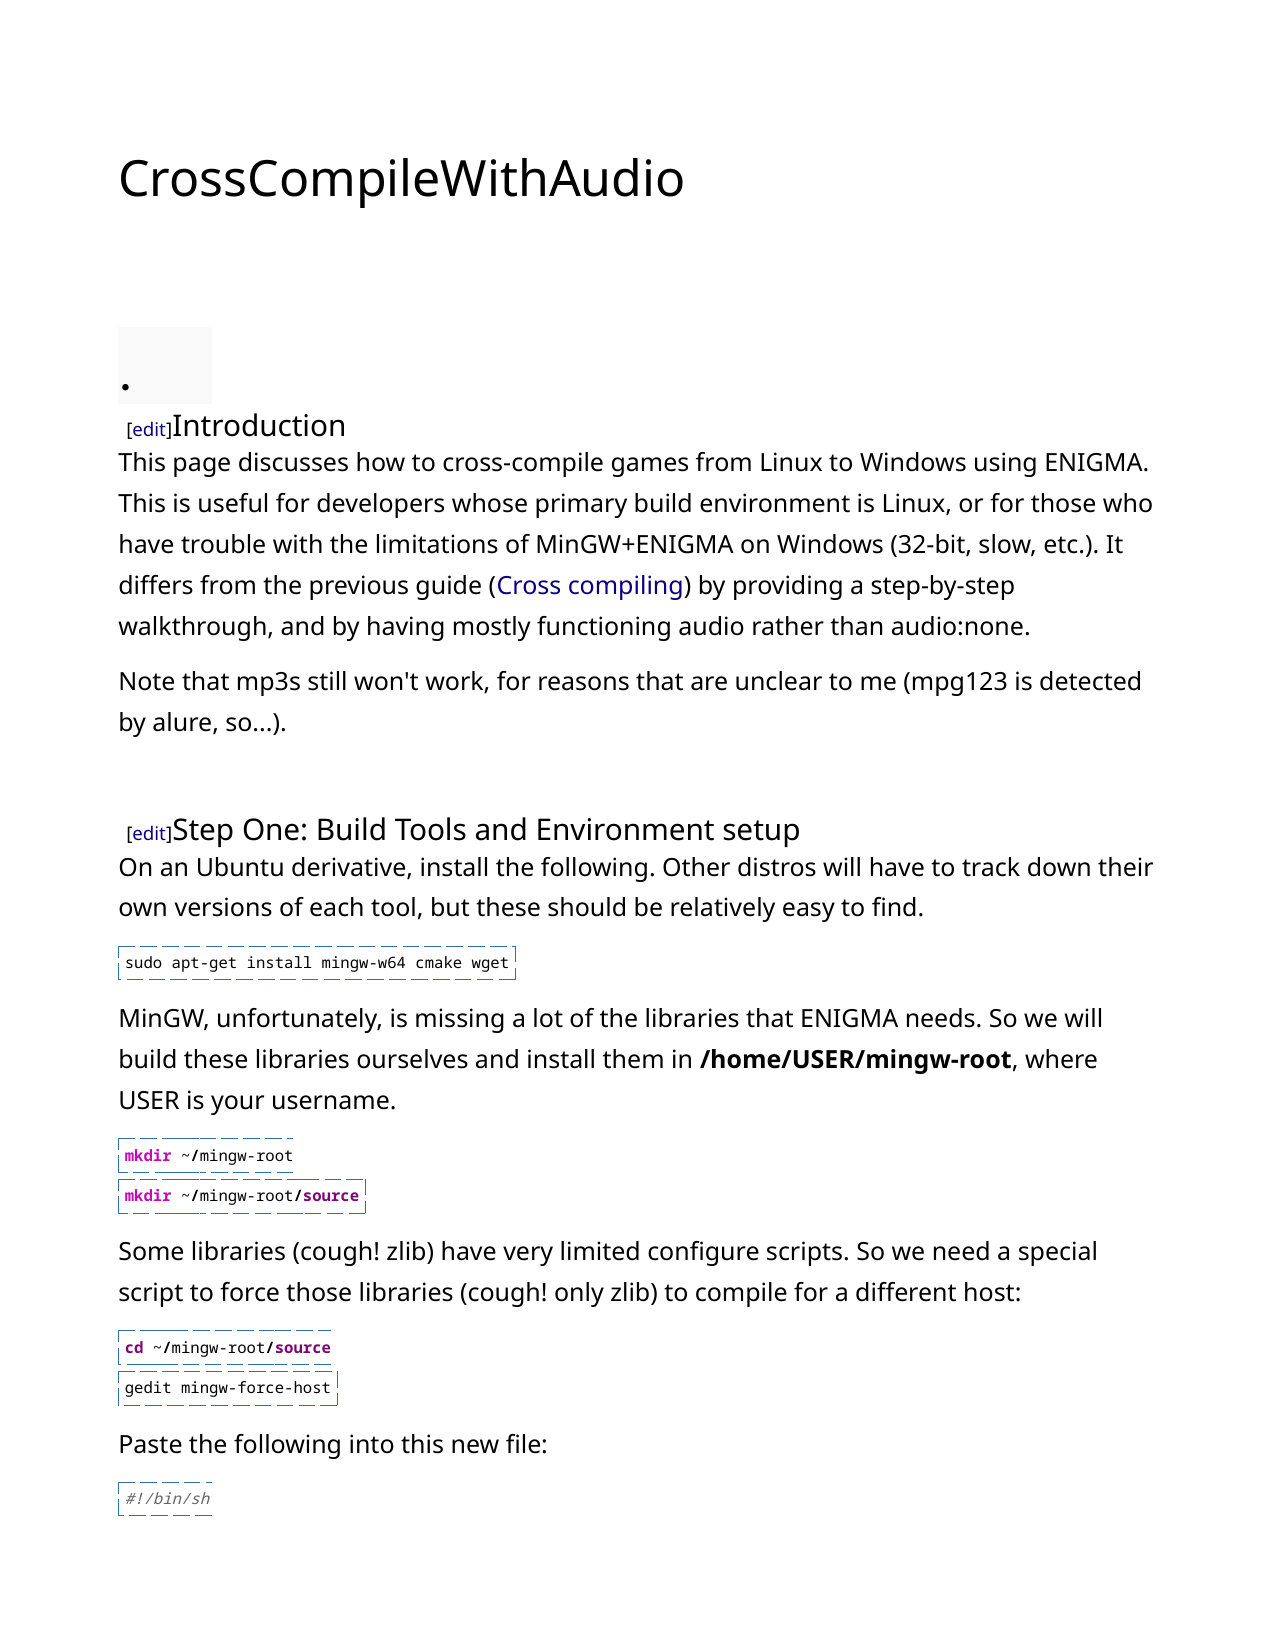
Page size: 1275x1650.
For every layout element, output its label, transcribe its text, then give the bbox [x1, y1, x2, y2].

text sudo apt-get install mingw-w64 cmake wget [118, 946, 1157, 979]
text MinGW, unfortunately, is missing a lot of the libraries that ENIGMA needs. So we will build these libraries ourselves and install them in /home/USER/mingw-root, where USER is your username. [118, 1001, 1157, 1117]
text cd ~/mingw-root/source gedit mingw-force-host [118, 1330, 1157, 1405]
text Note that mp3s still won't work, for reasons that are unclear to me (mpg123 is detected by alure, so...). [118, 663, 1157, 738]
subtitle CrossCompileWithAudio [118, 143, 1157, 211]
text mkdir ~/mingw-root mkdir ~/mingw-root/source [118, 1138, 1157, 1213]
text This page discusses how to cross-compile games from Linux to Windows using ENIGMA. This is useful for developers whose primary build environment is Linux, or for those who have trouble with the limitations of MinGW+ENIGMA on Windows (32-bit, slow, etc.). It differs from the previous guide (Cross compiling) by providing a step-by-step walkthrough, and by having mostly functioning audio rather than audio:none. [118, 445, 1157, 642]
text On an Ubuntu derivative, install the following. Other distros will have to track down their own versions of each tool, but these should be relatively easy to find. [118, 849, 1157, 924]
table_header [118, 327, 212, 404]
text Paste the following into this new file: [118, 1426, 1157, 1460]
subtitle [edit]Step One: Build Tools and Environment setup [126, 809, 1157, 849]
text #!/bin/sh [118, 1482, 1157, 1516]
subtitle [edit]Introduction [126, 404, 1157, 445]
text Some libraries (cough! zlib) have very limited configure scripts. So we need a special script to force those libraries (cough! only zlib) to compile for a different host: [118, 1234, 1157, 1309]
